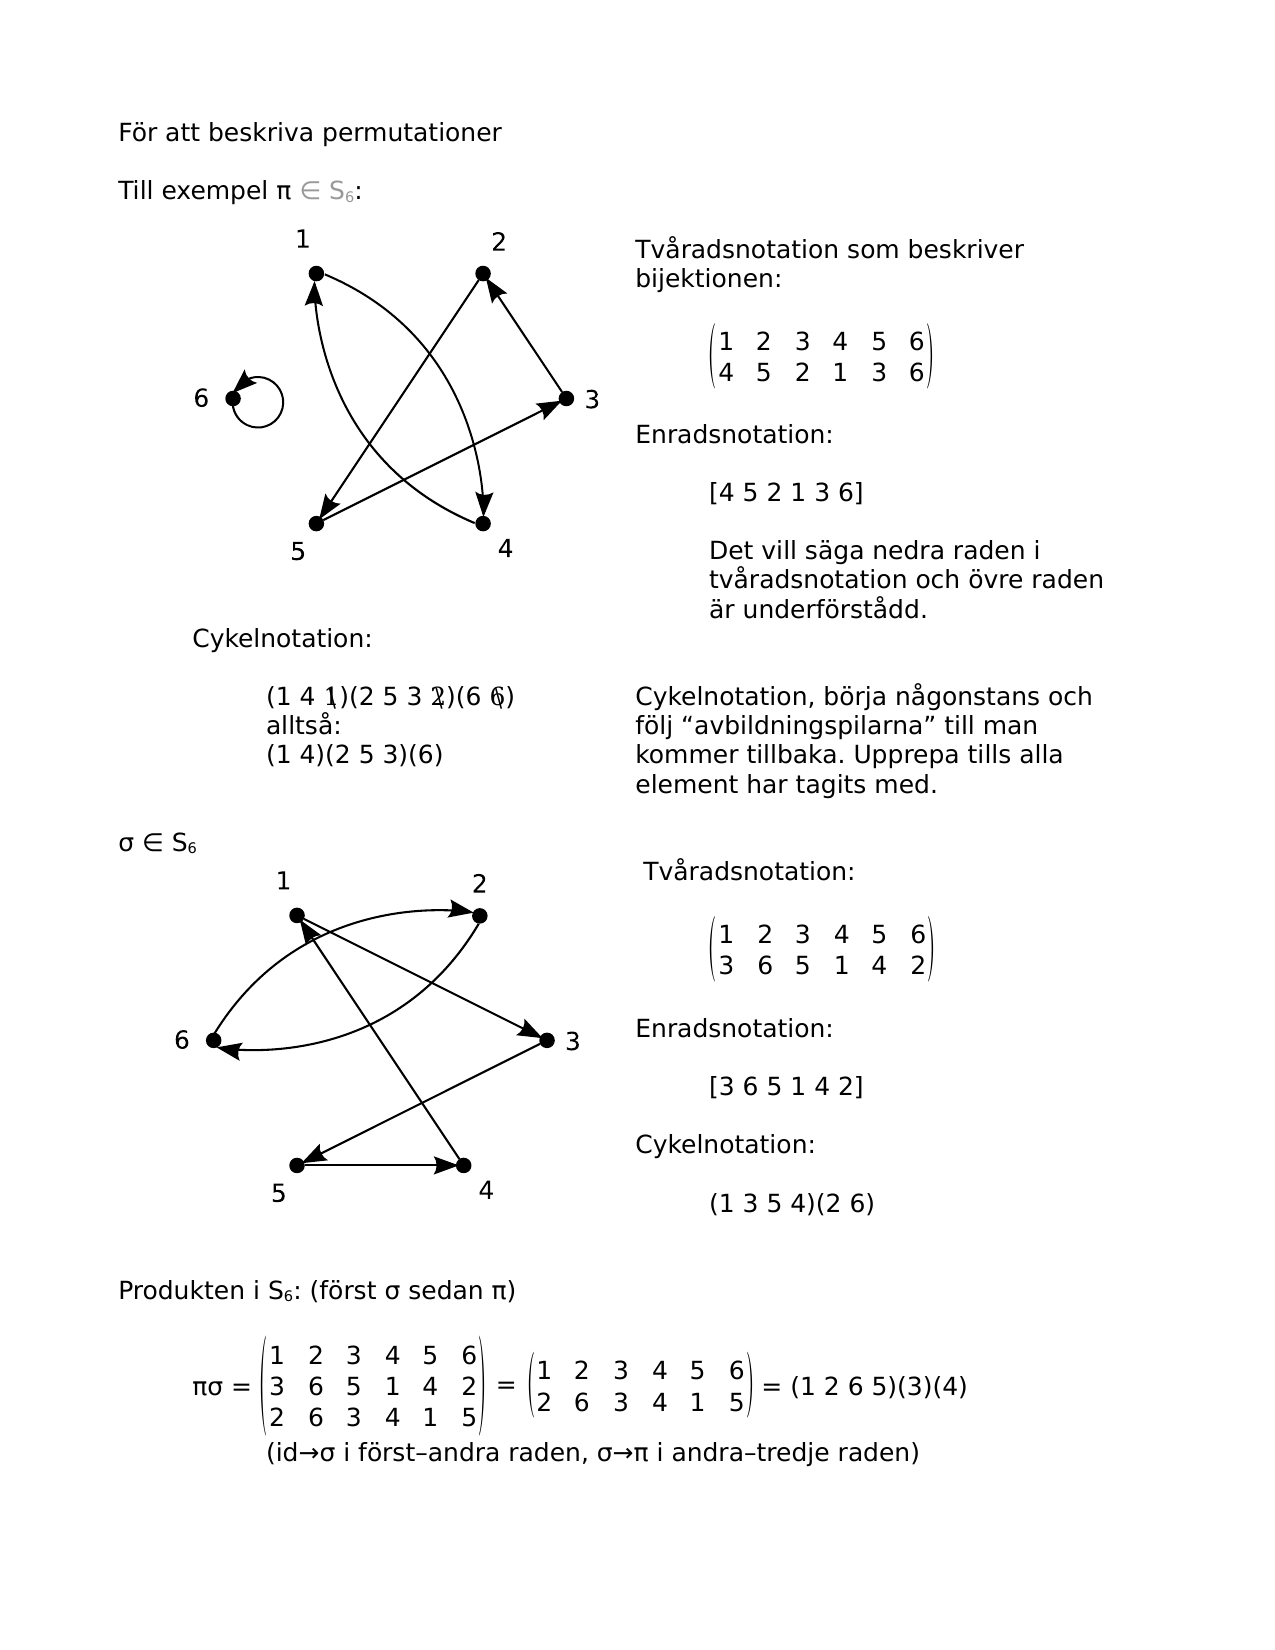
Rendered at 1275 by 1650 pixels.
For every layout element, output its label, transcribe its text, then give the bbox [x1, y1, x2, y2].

text Det vill säga nedra raden i [118, 537, 1157, 566]
text [118, 420, 367, 449]
text [4 5 2 1 3 6] [482, 478, 1157, 507]
text [118, 478, 344, 507]
text Tvåradsnotation: [118, 857, 1157, 887]
text Till exempel π ∈ S6: [118, 176, 1157, 206]
text tvåradsnotation och övre raden [118, 566, 1157, 595]
text Enradsnotation: [476, 420, 1157, 449]
text [354, 482, 438, 507]
text πσ = = (1 2 6 5)(3)(4) [118, 1334, 1157, 1438]
text [468, 420, 519, 442]
text [404, 1072, 479, 1101]
text För att beskriva permutationer [118, 118, 1157, 147]
text Cykelnotation: [118, 624, 1157, 653]
text [3 6 5 1 4 2] [431, 1072, 1157, 1101]
text bijektionen: [118, 264, 1157, 293]
text [118, 1130, 363, 1159]
text [217, 1014, 367, 1043]
text [334, 478, 401, 507]
text [323, 1130, 457, 1159]
text Enradsnotation: [499, 1014, 1157, 1043]
text [356, 420, 383, 441]
text (1 4 1⃥)(2 5 3 2⃥)(6 6⃥) Cykelnotation, börja någonstans och [118, 682, 1157, 712]
text (1 4)(2 5 3)(6) kommer tillbaka. Upprepa tills alla [118, 741, 1157, 770]
text [118, 1014, 225, 1043]
text Tvåradsnotation som beskriver [118, 235, 1157, 264]
text [372, 1014, 539, 1043]
text alltså: följ “avbildningspilarna” till man [118, 712, 1157, 741]
text element har tagits med. [118, 770, 1157, 799]
text är underförstådd. [118, 595, 1157, 624]
text [326, 1027, 380, 1043]
text [118, 1072, 418, 1101]
text [372, 420, 472, 449]
text Cykelnotation: [442, 1130, 1157, 1159]
text [407, 478, 481, 507]
text (1 3 5 4)(2 6) [118, 1189, 1157, 1218]
text σ ∈ S6 [118, 828, 1157, 857]
text (id→σ i först–andra raden, σ→π i andra–tredje raden) [118, 1438, 1157, 1467]
text Produkten i S6: (först σ sedan π) [118, 1276, 1157, 1305]
